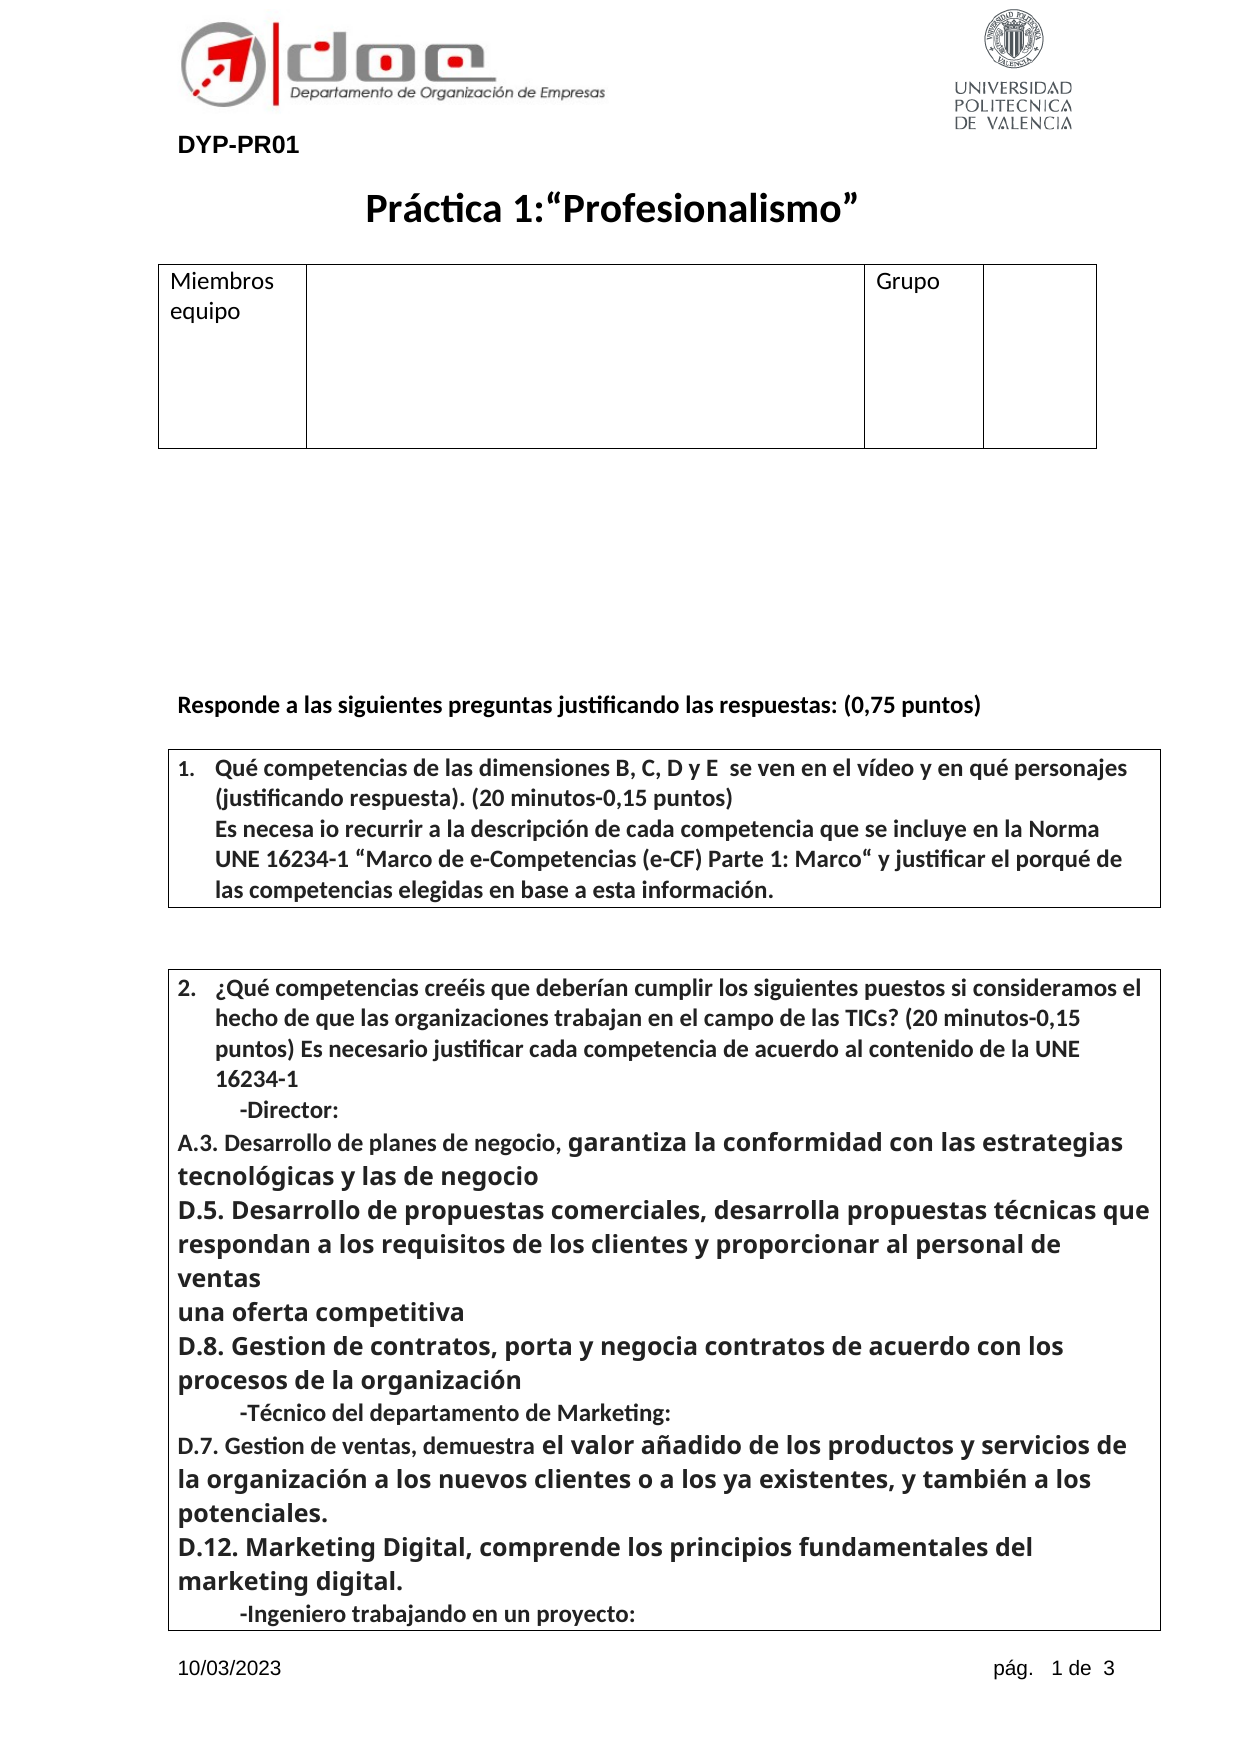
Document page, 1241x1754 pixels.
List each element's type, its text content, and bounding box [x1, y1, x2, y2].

text Responde a las siguientes preguntas justificando las respuestas: (0,75 puntos) [177, 689, 1152, 720]
text Práctica 1:“Profesionalismo” [74, 182, 1152, 233]
text D.8. Gestion de contratos, porta y negocia contratos de acuerdo con los procesos de la organización [177, 1329, 1152, 1397]
table_header Grupo [865, 265, 983, 448]
text D.12. Marketing Digital, comprende los principios fundamentales del marketing digital. [177, 1530, 1152, 1595]
text D.7. Gestion de ventas, demuestra el valor añadido de los productos y servicios de la organización a los nuevos clientes o a los ya existentes, y también a los potenciales. [177, 1427, 1152, 1530]
picture [955, 9, 1072, 130]
text -Técnico del departamento de Marketing: [177, 1397, 1152, 1427]
text UNE 16234-1 “Marco de e-Competencias (e-CF) Parte 1: Marco“ y justificar el porqué de [177, 843, 1152, 871]
text -Ingeniero trabajando en un proyecto: [169, 1595, 1160, 1630]
table_header Miembros equipo [159, 265, 306, 448]
text Es necesa io recurrir a la descripción de cada competencia que se incluye en la Norma [177, 813, 1152, 843]
picture [177, 9, 609, 119]
text A.3. Desarrollo de planes de negocio, garantiza la conformidad con las estrategias tecnológicas y las de negocio [177, 1124, 1152, 1193]
text las competencias elegidas en base a esta información. [169, 871, 1160, 907]
list Qué competencias de las dimensiones B, C, D y E se ven en el vídeo y en qué personajes (justificando respuesta). (20 minutos-0,15 puntos) [169, 750, 1160, 813]
text -Director: [177, 1094, 1152, 1124]
table_header [307, 265, 864, 448]
list ¿Qué competencias creéis que deberían cumplir los siguientes puestos si consideramos el hecho de que las organizaciones trabajan en el campo de las TICs? (20 minutos-0,15 puntos) Es necesario justificar cada competencia de acuerdo al contenido de la UNE 16234-1 [169, 970, 1160, 1094]
text D.5. Desarrollo de propuestas comerciales, desarrolla propuestas técnicas que respondan a los requisitos de los clientes y proporcionar al personal de ventas una oferta competitiva [177, 1193, 1152, 1329]
table_header [984, 265, 1096, 448]
